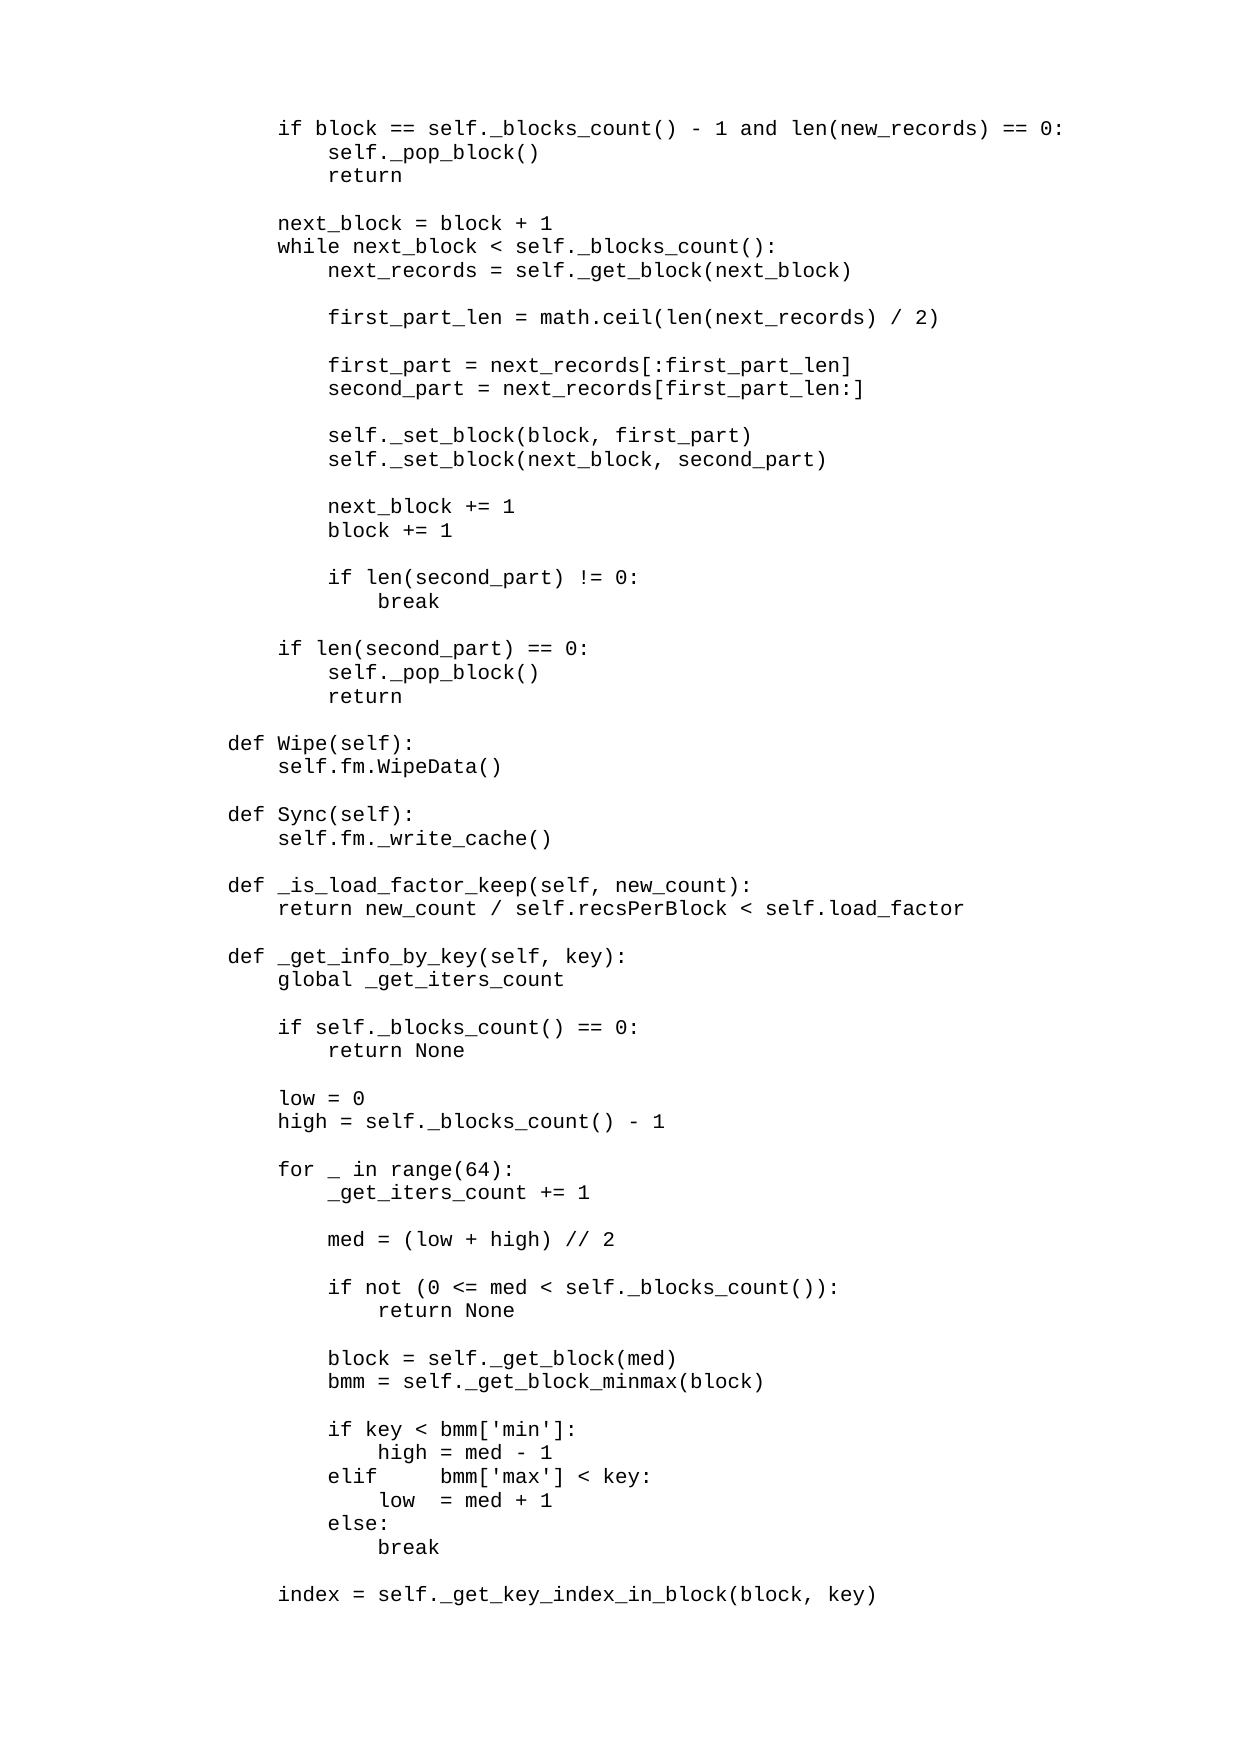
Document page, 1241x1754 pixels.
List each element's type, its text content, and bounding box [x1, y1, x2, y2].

text def Sync(self): [177, 804, 1152, 827]
text return None [177, 1300, 1152, 1324]
text _get_iters_count += 1 [177, 1182, 1152, 1206]
text elif bmm['max'] < key: [177, 1466, 1152, 1489]
text med = (low + high) // 2 [177, 1229, 1152, 1253]
text self._pop_block() [177, 142, 1152, 165]
text else: [177, 1513, 1152, 1537]
text next_records = self._get_block(next_block) [177, 260, 1152, 284]
text self._set_block(next_block, second_part) [177, 449, 1152, 473]
text second_part = next_records[first_part_len:] [177, 378, 1152, 402]
text if key < bmm['min']: [177, 1419, 1152, 1442]
text first_part_len = math.ceil(len(next_records) / 2) [177, 307, 1152, 331]
text self.fm.WipeData() [177, 757, 1152, 780]
text self._set_block(block, first_part) [177, 426, 1152, 449]
text for _ in range(64): [177, 1158, 1152, 1182]
text return new_count / self.recsPerBlock < self.load_factor [177, 898, 1152, 922]
text if block == self._blocks_count() - 1 and len(new_records) == 0: [177, 118, 1152, 142]
text low = 0 [177, 1088, 1152, 1111]
text index = self._get_key_index_in_block(block, key) [177, 1584, 1152, 1608]
text self._pop_block() [177, 662, 1152, 686]
text return [177, 165, 1152, 189]
text if len(second_part) != 0: [177, 567, 1152, 591]
text def _is_load_factor_keep(self, new_count): [177, 875, 1152, 898]
text if self._blocks_count() == 0: [177, 1017, 1152, 1040]
text while next_block < self._blocks_count(): [177, 236, 1152, 260]
text def _get_info_by_key(self, key): [177, 946, 1152, 969]
text break [177, 1537, 1152, 1561]
text return None [177, 1040, 1152, 1064]
text break [177, 591, 1152, 615]
text if len(second_part) == 0: [177, 638, 1152, 662]
text block += 1 [177, 520, 1152, 544]
text self.fm._write_cache() [177, 827, 1152, 851]
text next_block = block + 1 [177, 213, 1152, 236]
text if not (0 <= med < self._blocks_count()): [177, 1277, 1152, 1300]
text high = self._blocks_count() - 1 [177, 1111, 1152, 1135]
text bmm = self._get_block_minmax(block) [177, 1371, 1152, 1395]
text def Wipe(self): [177, 733, 1152, 757]
text high = med - 1 [177, 1442, 1152, 1466]
text first_part = next_records[:first_part_len] [177, 354, 1152, 378]
text next_block += 1 [177, 496, 1152, 520]
text block = self._get_block(med) [177, 1348, 1152, 1371]
text return [177, 686, 1152, 709]
text global _get_iters_count [177, 969, 1152, 993]
text low = med + 1 [177, 1489, 1152, 1513]
